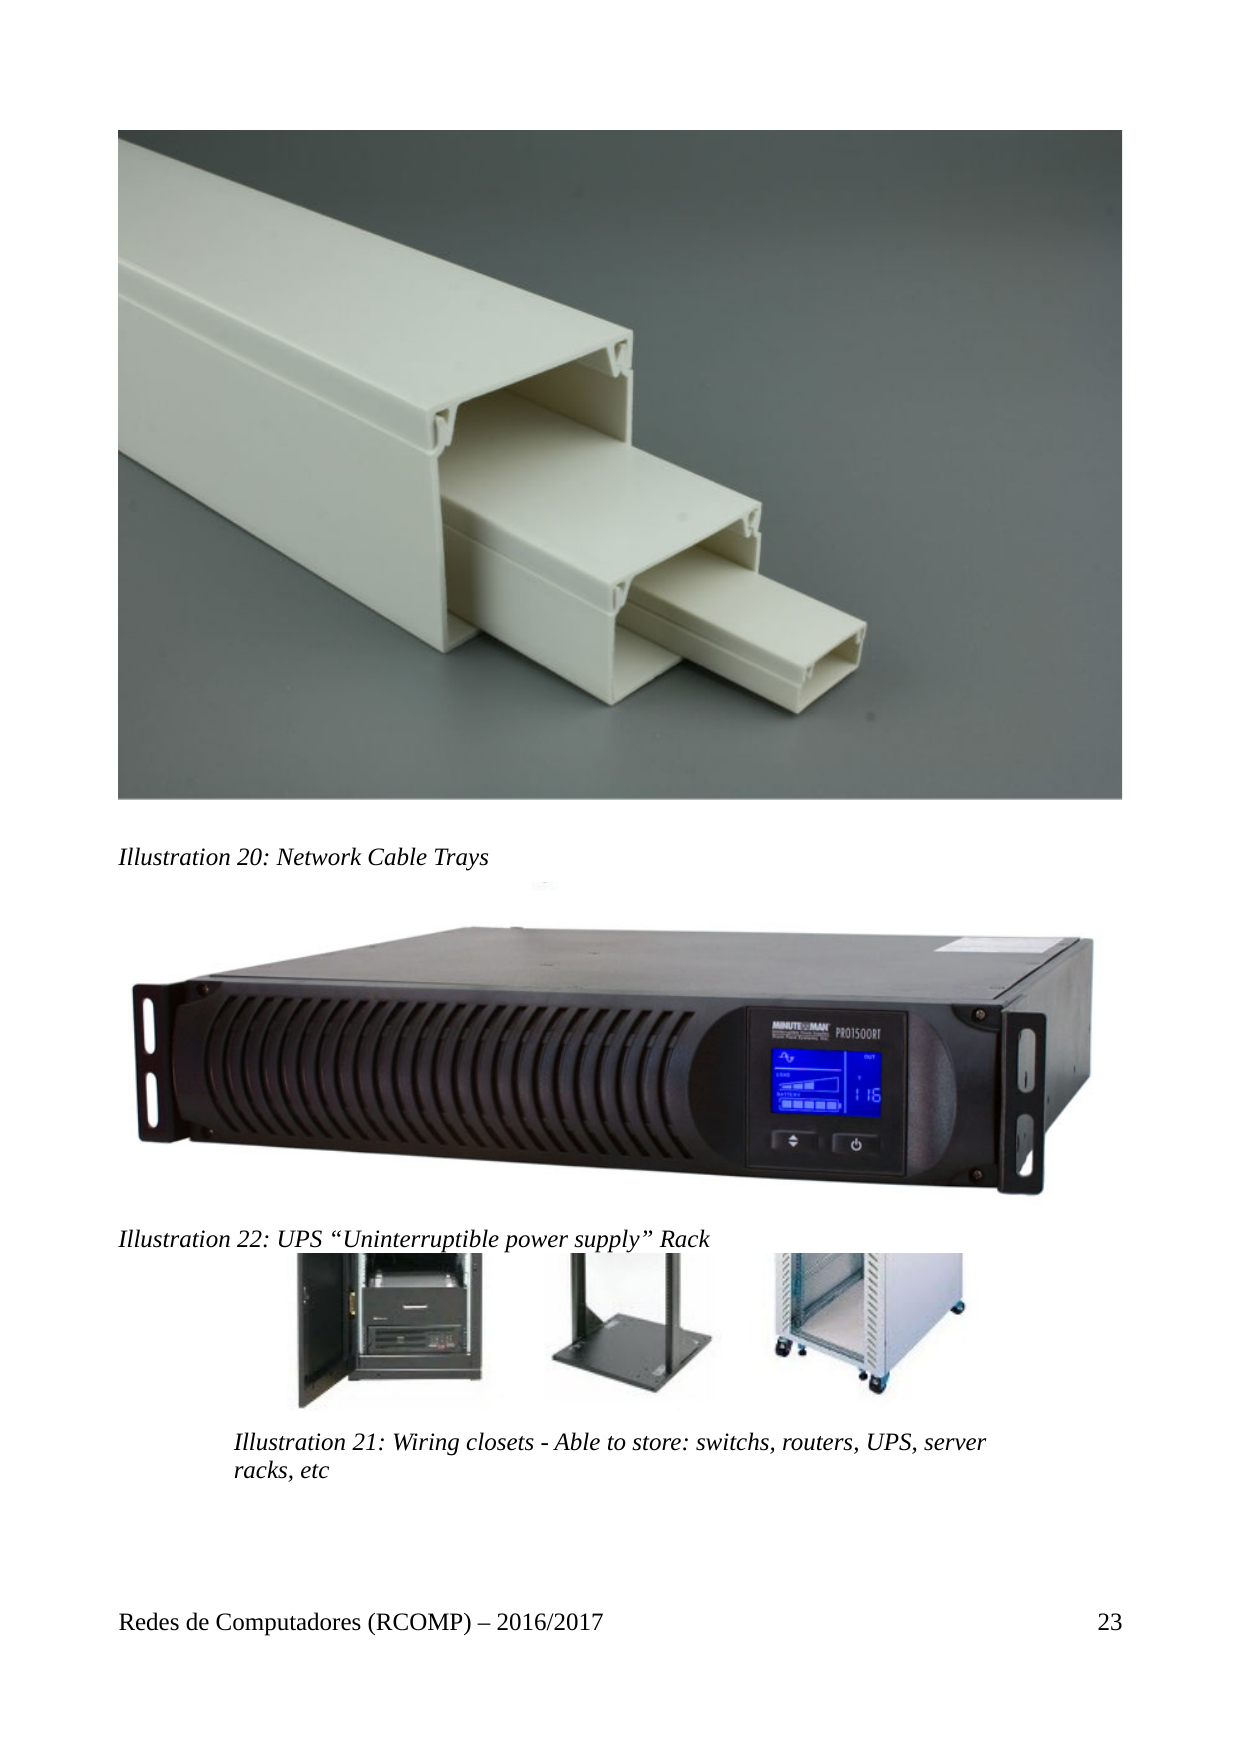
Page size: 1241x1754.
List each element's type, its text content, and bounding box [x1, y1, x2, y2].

text Illustration 21: Wiring closets - Able to store: switchs, routers, UPS, server racks, etc [233, 1422, 1007, 1484]
picture [118, 130, 1123, 800]
picture [118, 903, 1123, 1219]
text Illustration 22: UPS “Uninterruptible power supply” Rack [118, 1219, 1122, 1253]
text Illustration 20: Network Cable Trays [118, 800, 1122, 871]
picture [233, 1253, 1007, 1422]
picture [233, 882, 1007, 891]
